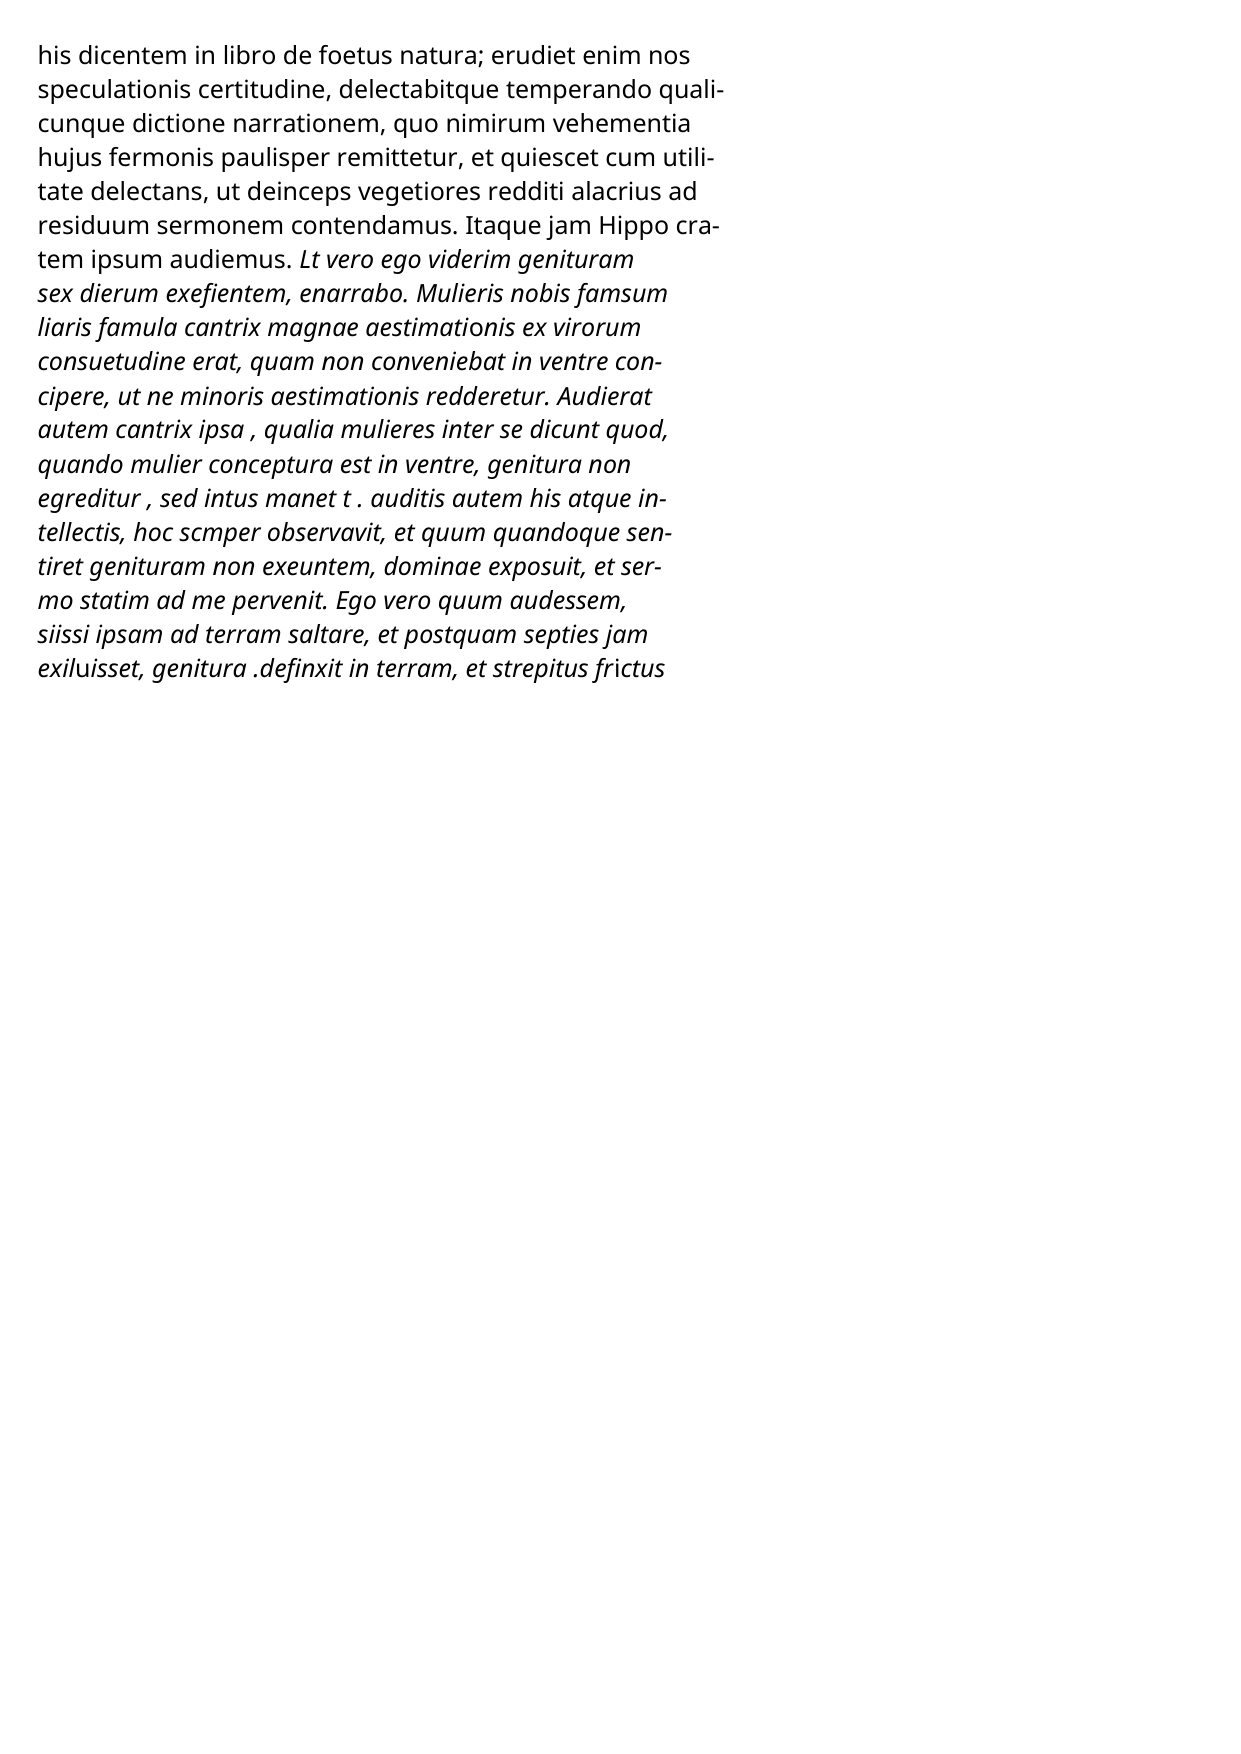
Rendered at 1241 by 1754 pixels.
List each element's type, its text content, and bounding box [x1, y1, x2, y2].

text his dicentem in libro de foetus natura; erudiet enim nos speculationis certitudine, delectabitque temperando quali- cunque dictione narrationem, quo nimirum vehementia hujus fermonis paulisper remittetur, et quiescet cum utili- tate delectans, ut deinceps vegetiores redditi alacrius ad residuum sermonem contendamus. Itaque jam Hippo cra- tem ipsum audiemus. Lt vero ego viderim genituram sex dierum exefientem, enarrabo. Mulieris nobis famsum liaris famula cantrix magnae aestimationis ex virorum consuetudine erat, quam non conveniebat in ventre con- cipere, ut ne minoris aestimationis redderetur. Audierat autem cantrix ipsa , qualia mulieres inter se dicunt quod, quando mulier conceptura est in ventre, genitura non egreditur , sed intus manet t . auditis autem his atque in- tellectis, hoc scmper observavit, et quum quandoque sen- tiret genituram non exeuntem, dominae exposuit, et ser- mo statim ad me pervenit. Ego vero quum audessem, siissi ipsam ad terram saltare, et postquam septies jam exiluisset, genitura .definxit in terram, et strepitus frictus [37, 37, 1203, 685]
